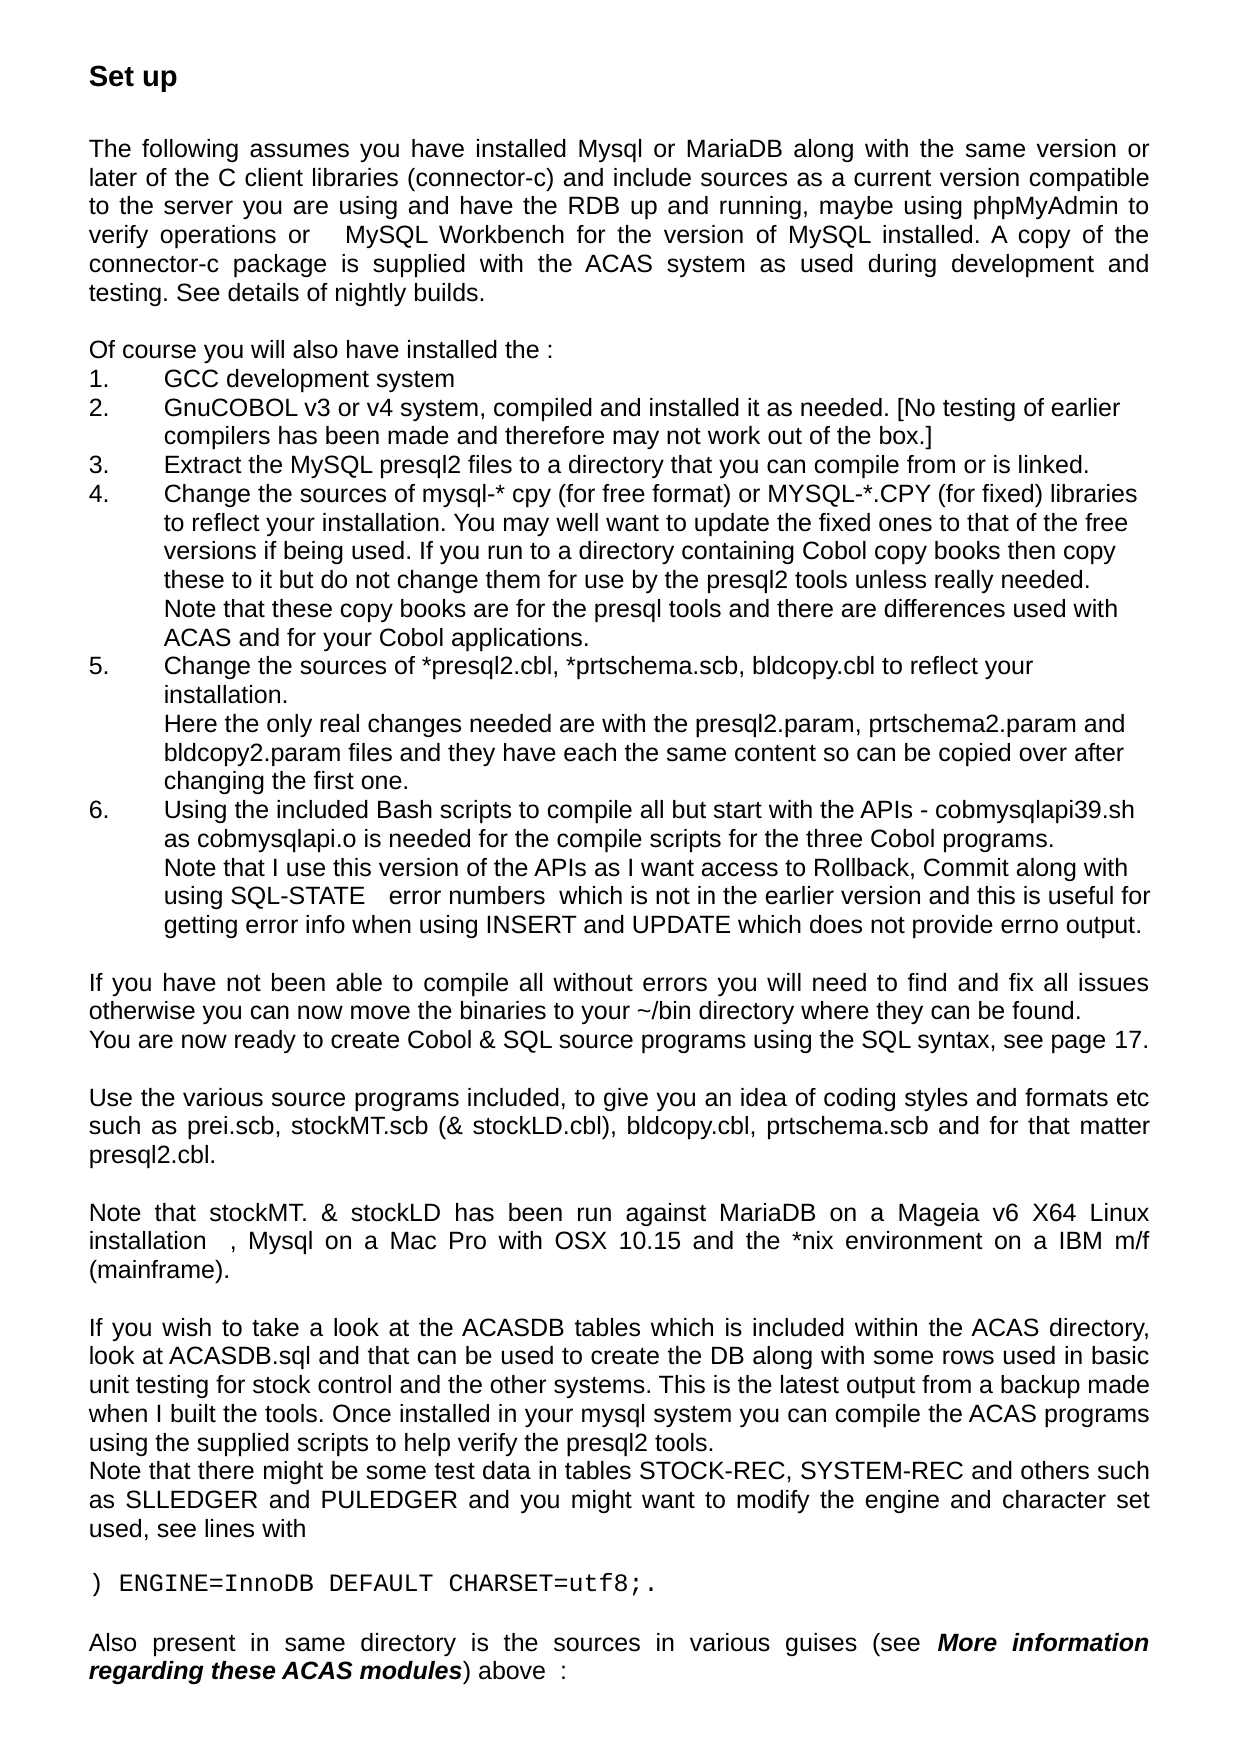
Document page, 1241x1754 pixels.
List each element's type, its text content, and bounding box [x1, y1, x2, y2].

text Of course you will also have installed the : [88, 335, 1152, 364]
text If you wish to take a look at the ACASDB tables which is included within the ACAS directory, look at ACASDB.sql and that can be used to create the DB along with some rows used in basic unit testing for stock control and the other systems. This is the latest output from a backup made when I built the tools. Once installed in your mysql system you can compile the ACAS programs using the supplied scripts to help verify the presql2 tools. [88, 1312, 1152, 1456]
text The following assumes you have installed Mysql or MariaDB along with the same version or later of the C client libraries (connector-c) and include sources as a current version compatible to the server you are using and have the RDB up and running, maybe using phpMyAdmin to verify operations or MySQL Workbench for the version of MySQL installed. A copy of the connector-c package is supplied with the ACAS system as used during development and testing. See details of nightly builds. [88, 134, 1152, 306]
text getting error info when using INSERT and UPDATE which does not provide errno output. [88, 910, 1152, 939]
text Use the various source programs included, to give you an idea of coding styles and formats etc such as prei.scb, stockMT.scb (& stockLD.cbl), bldcopy.cbl, prtschema.scb and for that matter presql2.cbl. [88, 1082, 1152, 1169]
text 1. GCC development system [88, 364, 1152, 392]
text 4. Change the sources of mysql-* cpy (for free format) or MYSQL-*.CPY (for fixed) libraries [88, 479, 1152, 507]
text 6. Using the included Bash scripts to compile all but start with the APIs - cobmysqlapi39.sh [88, 795, 1152, 824]
text Note that I use this version of the APIs as I want access to Rollback, Commit along with [88, 852, 1152, 881]
text installation. [88, 680, 1152, 709]
text Note that stockMT. & stockLD has been run against MariaDB on a Mageia v6 X64 Linux installation , Mysql on a Mac Pro with OSX 10.15 and the *nix environment on a IBM m/f (mainframe). [88, 1197, 1152, 1284]
text Note that there might be some test data in tables STOCK-REC, SYSTEM-REC and others such as SLLEDGER and PULEDGER and you might want to modify the engine and character set used, see lines with [88, 1456, 1152, 1542]
text Also present in same directory is the sources in various guises (see More information regarding these ACAS modules) above : [88, 1627, 1152, 1685]
text 2. GnuCOBOL v3 or v4 system, compiled and installed it as needed. [No testing of earlier [88, 392, 1152, 421]
text to reflect your installation. You may well want to update the fixed ones to that of the free [88, 507, 1152, 536]
text Note that these copy books are for the presql tools and there are differences used with [88, 594, 1152, 622]
text these to it but do not change them for use by the presql2 tools unless really needed. [88, 565, 1152, 594]
text If you have not been able to compile all without errors you will need to find and fix all issues otherwise you can now move the binaries to your ~/bin directory where they can be found. [88, 967, 1152, 1025]
text compilers has been made and therefore may not work out of the box.] [88, 421, 1152, 450]
text ) ENGINE=InnoDB DEFAULT CHARSET=utf8;. [88, 1571, 1152, 1599]
text versions if being used. If you run to a directory containing Cobol copy books then copy [88, 536, 1152, 565]
text 3. Extract the MySQL presql2 files to a directory that you can compile from or is linked. [88, 450, 1152, 479]
text You are now ready to create Cobol & SQL source programs using the SQL syntax, see page 17. [88, 1025, 1152, 1054]
text ACAS and for your Cobol applications. [88, 622, 1152, 651]
text bldcopy2.param files and they have each the same content so can be copied over after [88, 737, 1152, 766]
text Here the only real changes needed are with the presql2.param, prtschema2.param and [88, 709, 1152, 737]
text as cobmysqlapi.o is needed for the compile scripts for the three Cobol programs. [88, 824, 1152, 852]
text using SQL-STATE error numbers which is not in the earlier version and this is useful for [88, 881, 1152, 910]
text changing the first one. [88, 766, 1152, 795]
subtitle Set up [88, 59, 1152, 93]
text 5. Change the sources of *presql2.cbl, *prtschema.scb, bldcopy.cbl to reflect your [88, 651, 1152, 680]
